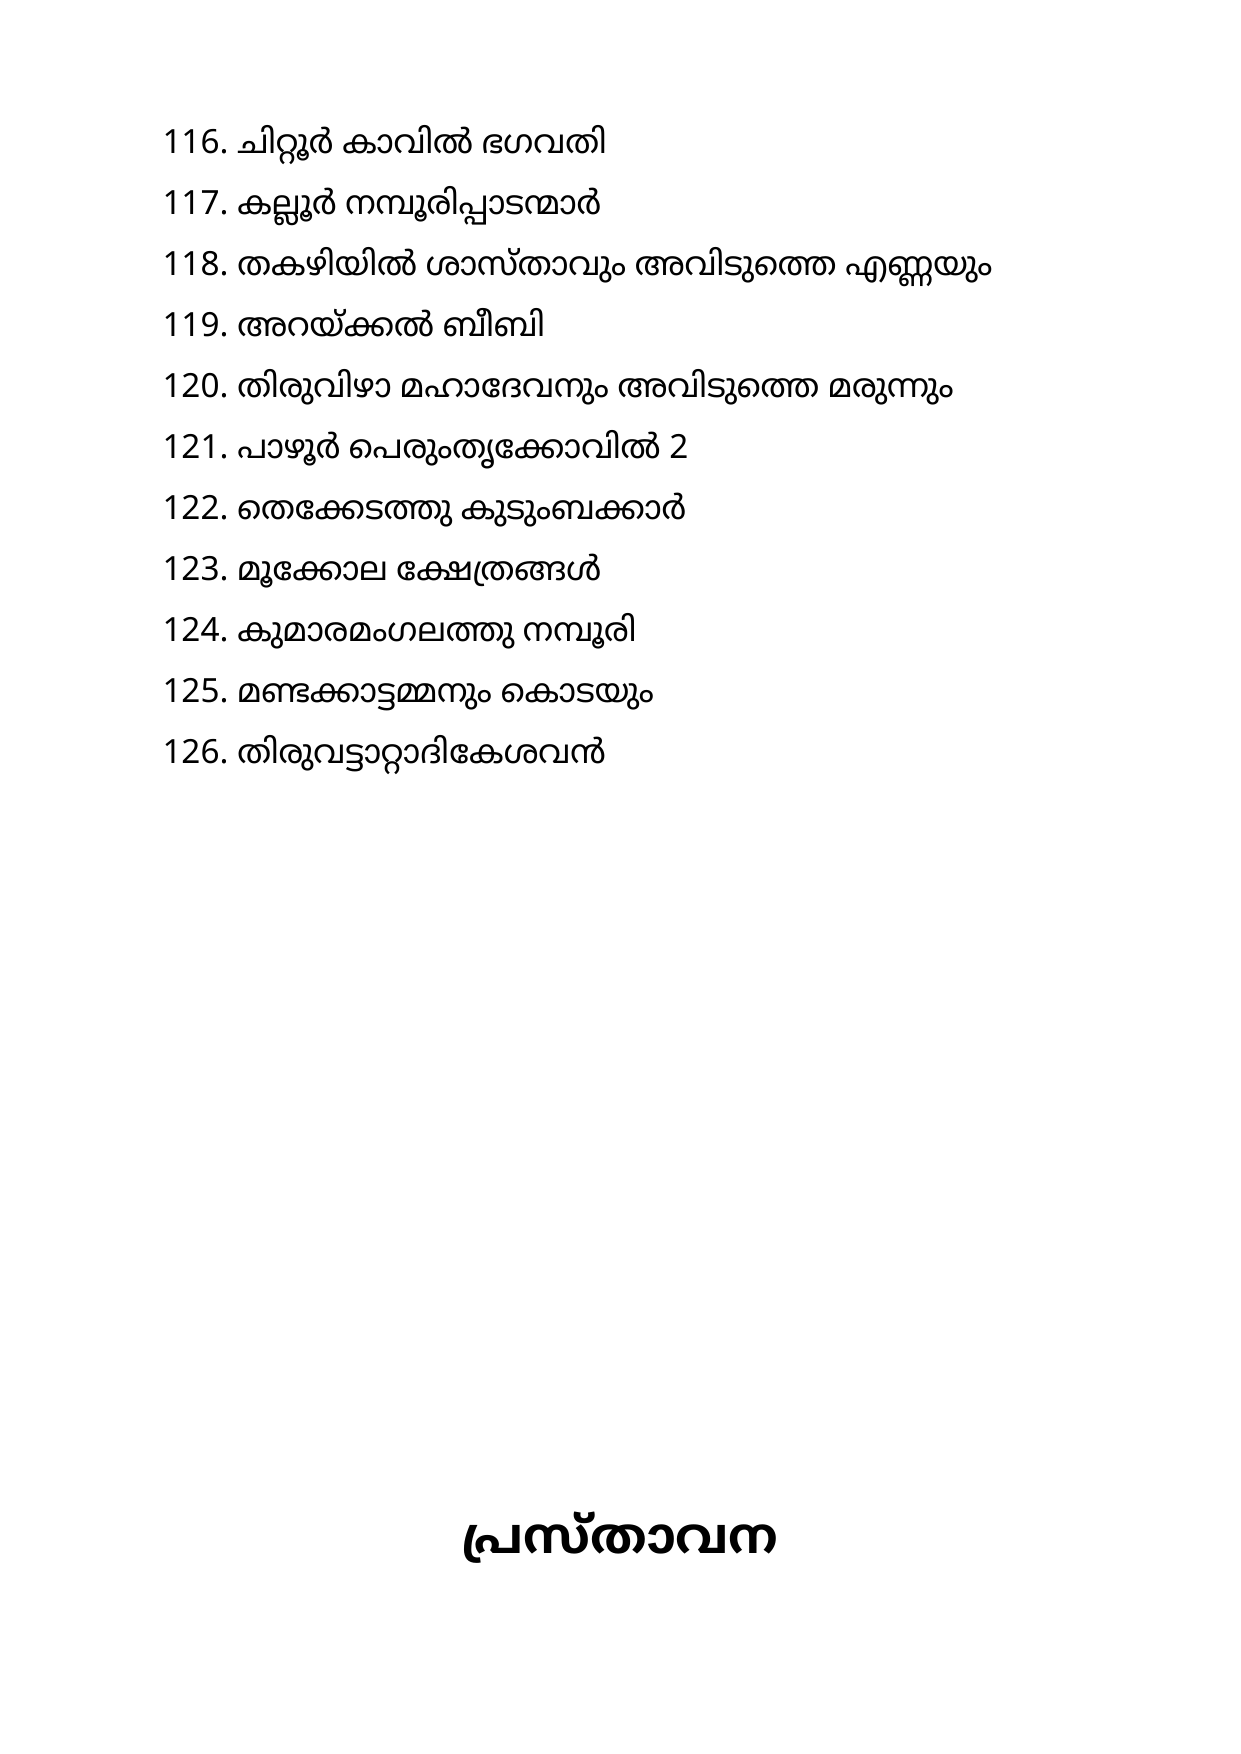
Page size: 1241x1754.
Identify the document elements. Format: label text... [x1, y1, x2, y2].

list തിരുവട്ടാറ്റാദികേശവൻ [162, 727, 1122, 777]
list ചിറ്റൂർ കാവിൽ ഭഗവതി [162, 118, 1122, 167]
list കല്ലൂർ നമ്പൂരിപ്പാടന്മാർ [162, 179, 1122, 228]
list തകഴിയിൽ ശാസ്താവും അവിടുത്തെ എണ്ണയും [162, 240, 1122, 289]
text പ്രസ്താവന [118, 1507, 1122, 1565]
list തിരുവിഴാ മഹാദേവനും അവിടുത്തെ മരുന്നും [162, 362, 1122, 411]
list പാഴൂർ പെരുംതൃക്കോവിൽ 2 [162, 423, 1122, 472]
list കുമാരമംഗലത്തു നമ്പൂരി [162, 606, 1122, 655]
list അറയ്ക്കൽ ബീബി [162, 301, 1122, 350]
list മണ്ടക്കാട്ടമ്മനും കൊടയും [162, 667, 1122, 716]
list തെക്കേടത്തു കുടുംബക്കാർ [162, 484, 1122, 533]
list മൂക്കോല ക്ഷേത്രങ്ങൾ [162, 545, 1122, 594]
